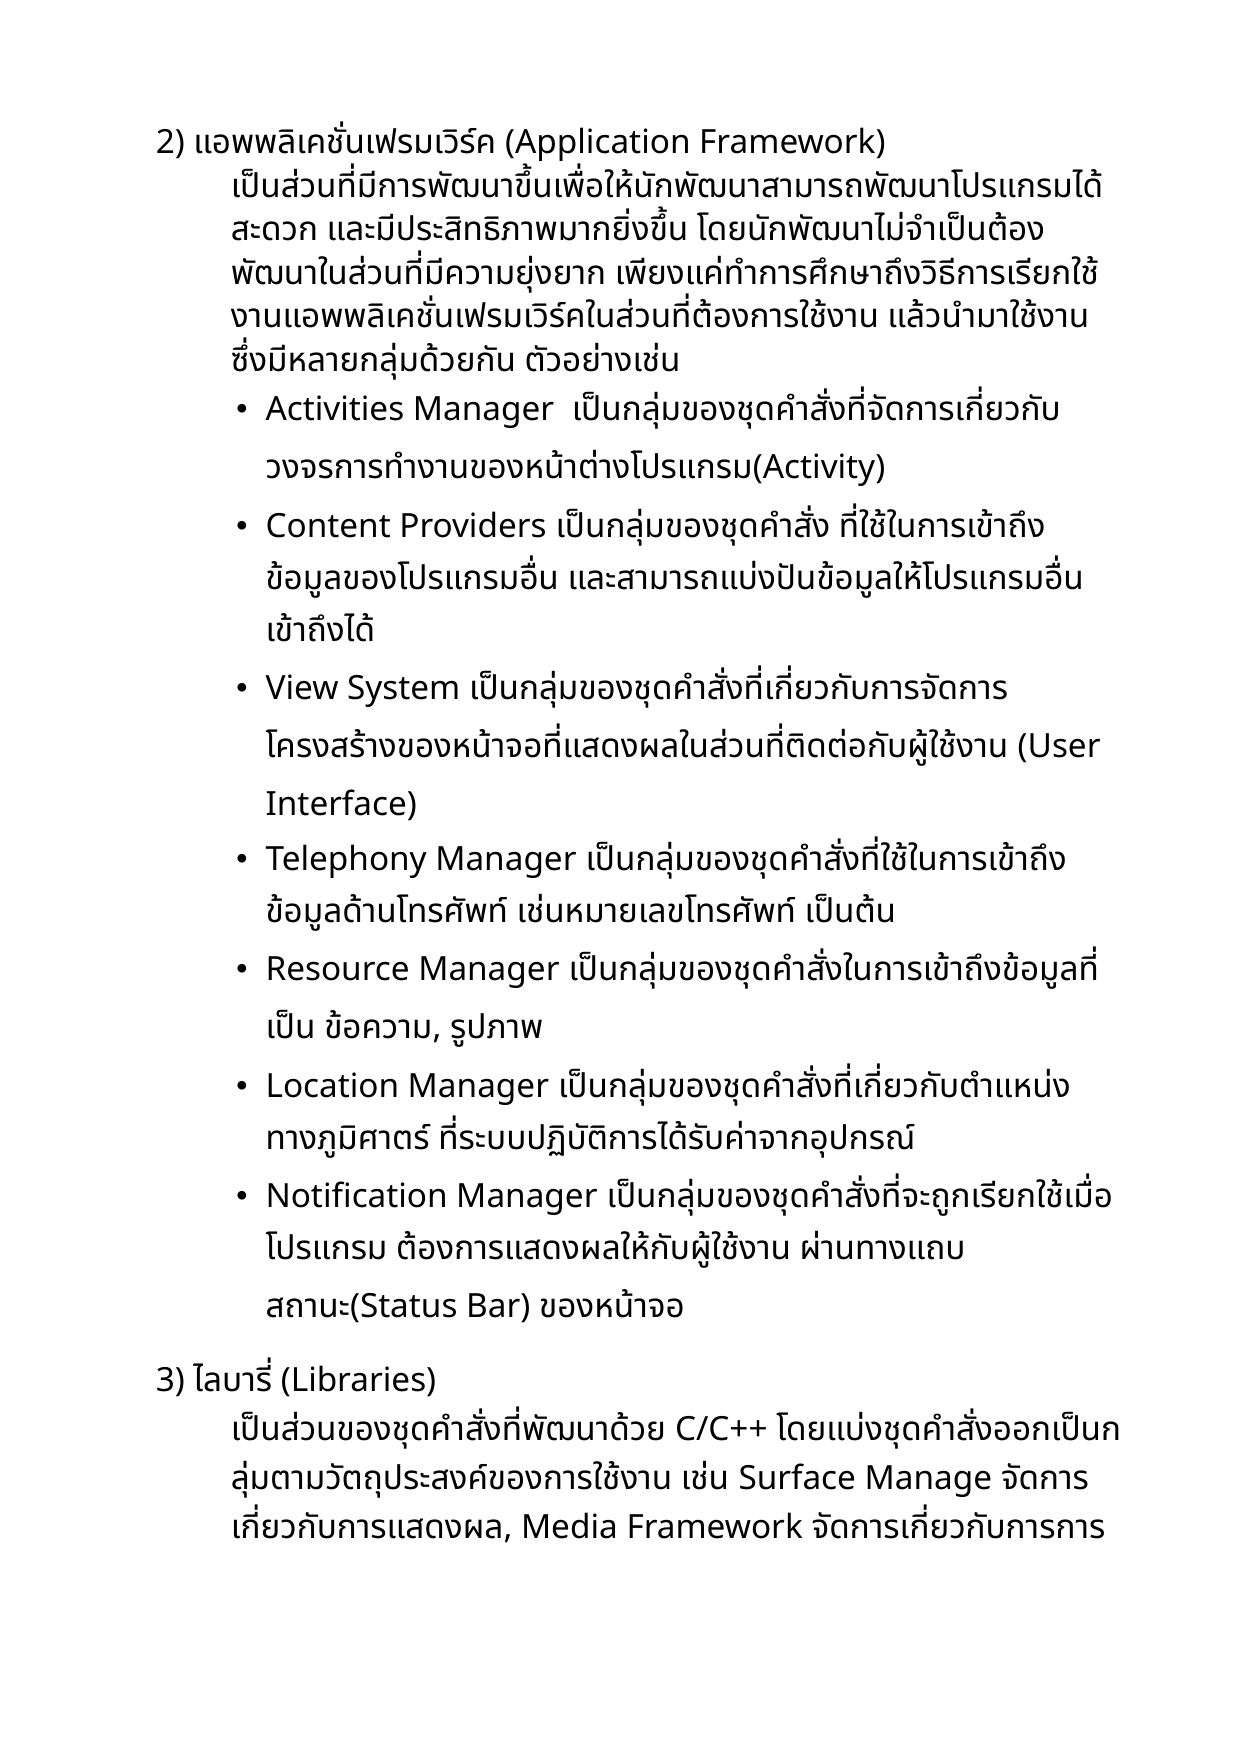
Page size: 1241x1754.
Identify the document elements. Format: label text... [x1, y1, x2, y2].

list Resource Manager เป็นกลุ่มของชุดคำสั่งในการเข้าถึงข้อมูลที่เป็น ข้อความ, รูปภาพ [236, 944, 1122, 1052]
list Telephony Manager เป็นกลุ่มของชุดคำสั่งที่ใช้ในการเข้าถึงข้อมูลด้านโทรศัพท์ เช่นหมายเลขโทรศัพท์ เป็นต้น [236, 834, 1122, 936]
list ไลบารี่ (Libraries) [156, 1356, 1122, 1405]
list Location Manager เป็นกลุ่มของชุดคำสั่งที่เกี่ยวกับตำแหน่งทางภูมิศาตร์ ที่ระบบปฏิบัติการได้รับค่าจากอุปกรณ์ [236, 1062, 1122, 1163]
list เป็นส่วนที่มีการพัฒนาขึ้นเพื่อให้นักพัฒนาสามารถพัฒนาโปรแกรมได้สะดวก และมีประสิทธิภาพมากยิ่งขึ้น โดยนักพัฒนาไม่จำเป็นต้องพัฒนาในส่วนที่มีความยุ่งยาก เพียงแค่ทำการศึกษาถึงวิธีการเรียกใช้งานแอพพลิเคชั่นเฟรมเวิร์คในส่วนที่ต้องการใช้งาน แล้วนำมาใช้งาน ซึ่งมีหลายกลุ่มด้วยกัน ตัวอย่างเช่น [193, 167, 1122, 384]
list Content Providers เป็นกลุ่มของชุดคำสั่ง ที่ใช้ในการเข้าถึงข้อมูลของโปรแกรมอื่น และสามารถแบ่งปันข้อมูลให้โปรแกรมอื่นเข้าถึงได้ [236, 502, 1122, 655]
list View System เป็นกลุ่มของชุดคำสั่งที่เกี่ยวกับการจัดการโครงสร้างของหน้าจอที่แสดงผลในส่วนที่ติดต่อกับผู้ใช้งาน (User Interface) [236, 664, 1122, 826]
list เป็นส่วนของชุดคำสั่งที่พัฒนาด้วย C/C++ โดยแบ่งชุดคำสั่งออกเป็นกลุ่มตามวัตถุประสงค์ของการใช้งาน เช่น Surface Manage จัดการเกี่ยวกับการแสดงผล, Media Framework จัดการเกี่ยวกับการการ [193, 1405, 1122, 1552]
list Activities Manager เป็นกลุ่มของชุดคำสั่งที่จัดการเกี่ยวกับวงจรการทำงานของหน้าต่างโปรแกรม(Activity) [236, 384, 1122, 492]
list แอพพลิเคชั่นเฟรมเวิร์ค (Application Framework) [156, 118, 1122, 167]
list Notification Manager เป็นกลุ่มของชุดคำสั่งที่จะถูกเรียกใช้เมื่อโปรแกรม ต้องการแสดงผลให้กับผู้ใช้งาน ผ่านทางแถบสถานะ(Status Bar) ของหน้าจอ [236, 1172, 1122, 1331]
